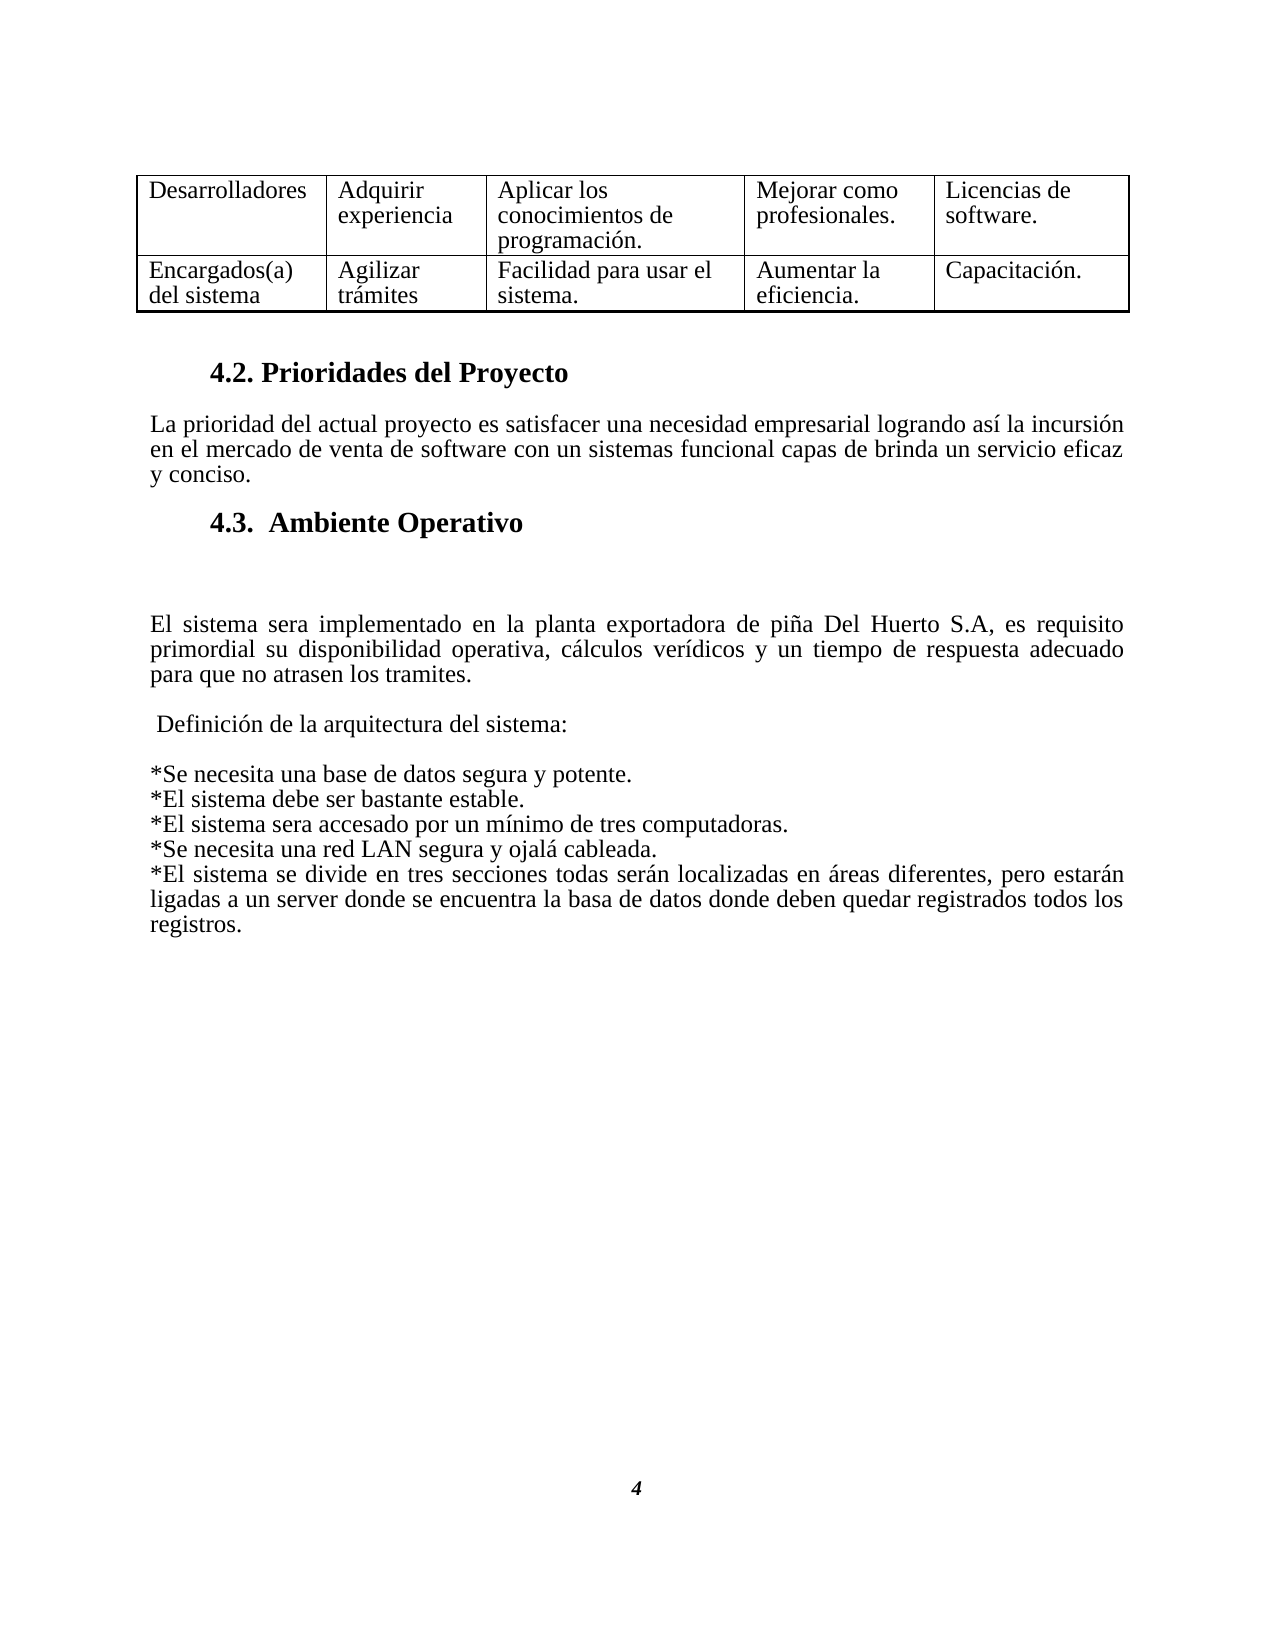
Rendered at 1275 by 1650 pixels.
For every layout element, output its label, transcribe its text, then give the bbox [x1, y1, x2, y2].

table_cell Encargados(a) del sistema [138, 256, 326, 310]
table_cell Mejorar como profesionales. [745, 176, 934, 255]
text El sistema sera implementado en la planta exportadora de piña Del Huerto S.A, es requisito primordial su disponibilidad operativa, cálculos verídicos y un tiempo de respuesta adecuado para que no atrasen los tramites. [150, 612, 1125, 687]
table_cell Capacitación. [935, 256, 1128, 310]
text La prioridad del actual proyecto es satisfacer una necesidad empresarial logrando así la incursión en el mercado de venta de software con un sistemas funcional capas de brinda un servicio eficaz y conciso. [150, 412, 1125, 487]
text *El sistema sera accesado por un mínimo de tres computadoras. [150, 812, 1125, 837]
table_cell Desarrolladores [138, 176, 326, 255]
text *Se necesita una red LAN segura y ojalá cableada. [150, 837, 1125, 862]
table_cell Adquirir experiencia [327, 176, 486, 255]
table_cell Aplicar los conocimientos de programación. [487, 176, 744, 255]
table_cell Aumentar la eficiencia. [745, 256, 934, 310]
table_cell Licencias de software. [935, 176, 1128, 255]
subtitle 4.2. Prioridades del Proyecto [150, 362, 1125, 387]
text *El sistema debe ser bastante estable. [150, 787, 1125, 812]
text *Se necesita una base de datos segura y potente. [150, 762, 1125, 787]
text *El sistema se divide en tres secciones todas serán localizadas en áreas diferentes, pero estarán ligadas a un server donde se encuentra la basa de datos donde deben quedar registrados todos los registros. [150, 862, 1125, 937]
subtitle 4.3. Ambiente Operativo [150, 512, 1125, 537]
text Definición de la arquitectura del sistema: [150, 712, 1125, 737]
table_cell Facilidad para usar el sistema. [487, 256, 744, 310]
table_cell Agilizar trámites [327, 256, 486, 310]
